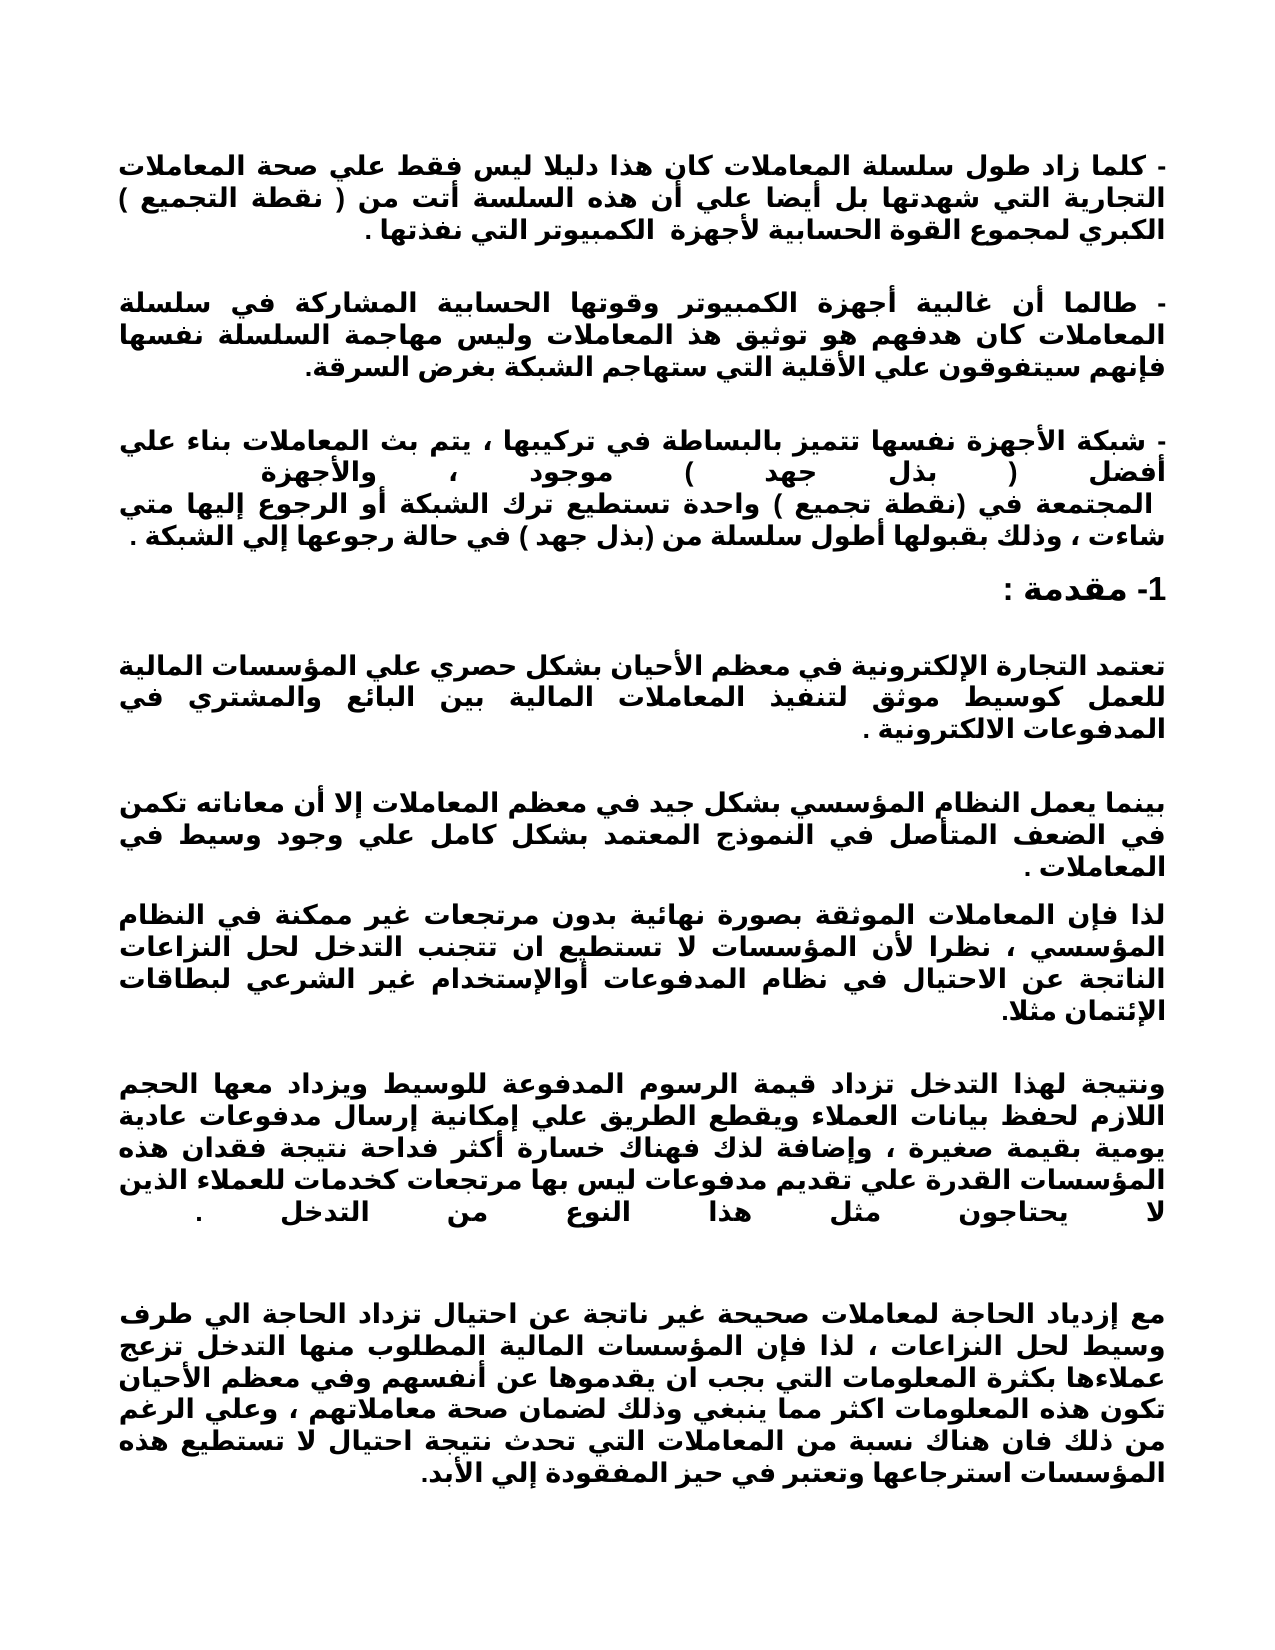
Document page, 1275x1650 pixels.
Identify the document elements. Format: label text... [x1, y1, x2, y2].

text ونتيجة لهذا التدخل تزداد قيمة الرسوم المدفوعة للوسيط ويزداد معها الحجم اللازم لحفظ بيانات العملاء ويقطع الطريق علي إمكانية إرسال مدفوعات عادية يومية بقيمة صغيرة ، وإضافة لذك فهناك خسارة أكثر فداحة نتيجة فقدان هذه المؤسسات القدرة علي تقديم مدفوعات ليس بها مرتجعات كخدمات للعملاء الذين لا يحتاجون مثل هذا النوع من التدخل . [118, 1068, 1167, 1256]
text - شبكة الأجهزة نفسها تتميز بالبساطة في تركيبها ، يتم بث المعاملات بناء علي أفضل ( بذل جهد ) موجود ، والأجهزة المجتمعة في (نقطة تجميع ) واحدة تستطيع ترك الشبكة أو الرجوع إليها متي شاءت ، وذلك بقبولها أطول سلسلة من (بذل جهد ) في حالة رجوعها إلي الشبكة . [118, 424, 1167, 551]
text تعتمد التجارة الإلكترونية في معظم الأحيان بشكل حصري علي المؤسسات المالية للعمل كوسيط موثق لتنفيذ المعاملات المالية بين البائع والمشتري في المدفوعات الالكترونية . [118, 649, 1167, 744]
text - كلما زاد طول سلسلة المعاملات كان هذا دليلا ليس فقط علي صحة المعاملات التجارية التي شهدتها بل أيضا علي أن هذه السلسة أتت من ( نقطة التجميع ) الكبري لمجموع القوة الحسابية لأجهزة الكمبيوتر التي نفذتها . [118, 150, 1167, 245]
text لذا فإن المعاملات الموثقة بصورة نهائية بدون مرتجعات غير ممكنة في النظام المؤسسي ، نظرا لأن المؤسسات لا تستطيع ان تتجنب التدخل لحل النزاعات الناتجة عن الاحتيال في نظام المدفوعات أوالإستخدام غير الشرعي لبطاقات الإئتمان مثلا. [118, 899, 1167, 1026]
text مع إزدياد الحاجة لمعاملات صحيحة غير ناتجة عن احتيال تزداد الحاجة الي طرف وسيط لحل النزاعات ، لذا فإن المؤسسات المالية المطلوب منها التدخل تزعج عملاءها بكثرة المعلومات التي بجب ان يقدموها عن أنفسهم وفي معظم الأحيان تكون هذه المعلومات اكثر مما ينبغي وذلك لضمان صحة معاملاتهم ، وعلي الرغم من ذلك فان هناك نسبة من المعاملات التي تحدث نتيجة احتيال لا تستطيع هذه المؤسسات استرجاعها وتعتبر في حيز المفقودة إلي الأبد. [118, 1298, 1167, 1488]
text بينما يعمل النظام المؤسسي بشكل جيد في معظم المعاملات إلا أن معاناته تكمن في الضعف المتأصل في النموذج المعتمد بشكل كامل علي وجود وسيط في المعاملات . [118, 787, 1167, 882]
text 1- مقدمة : [118, 569, 1167, 607]
text - طالما أن غالبية أجهزة الكمبيوتر وقوتها الحسابية المشاركة في سلسلة المعاملات كان هدفهم هو توثيق هذ المعاملات وليس مهاجمة السلسلة نفسها فإنهم سيتفوقون علي الأقلية التي ستهاجم الشبكة بغرض السرقة. [118, 287, 1167, 382]
